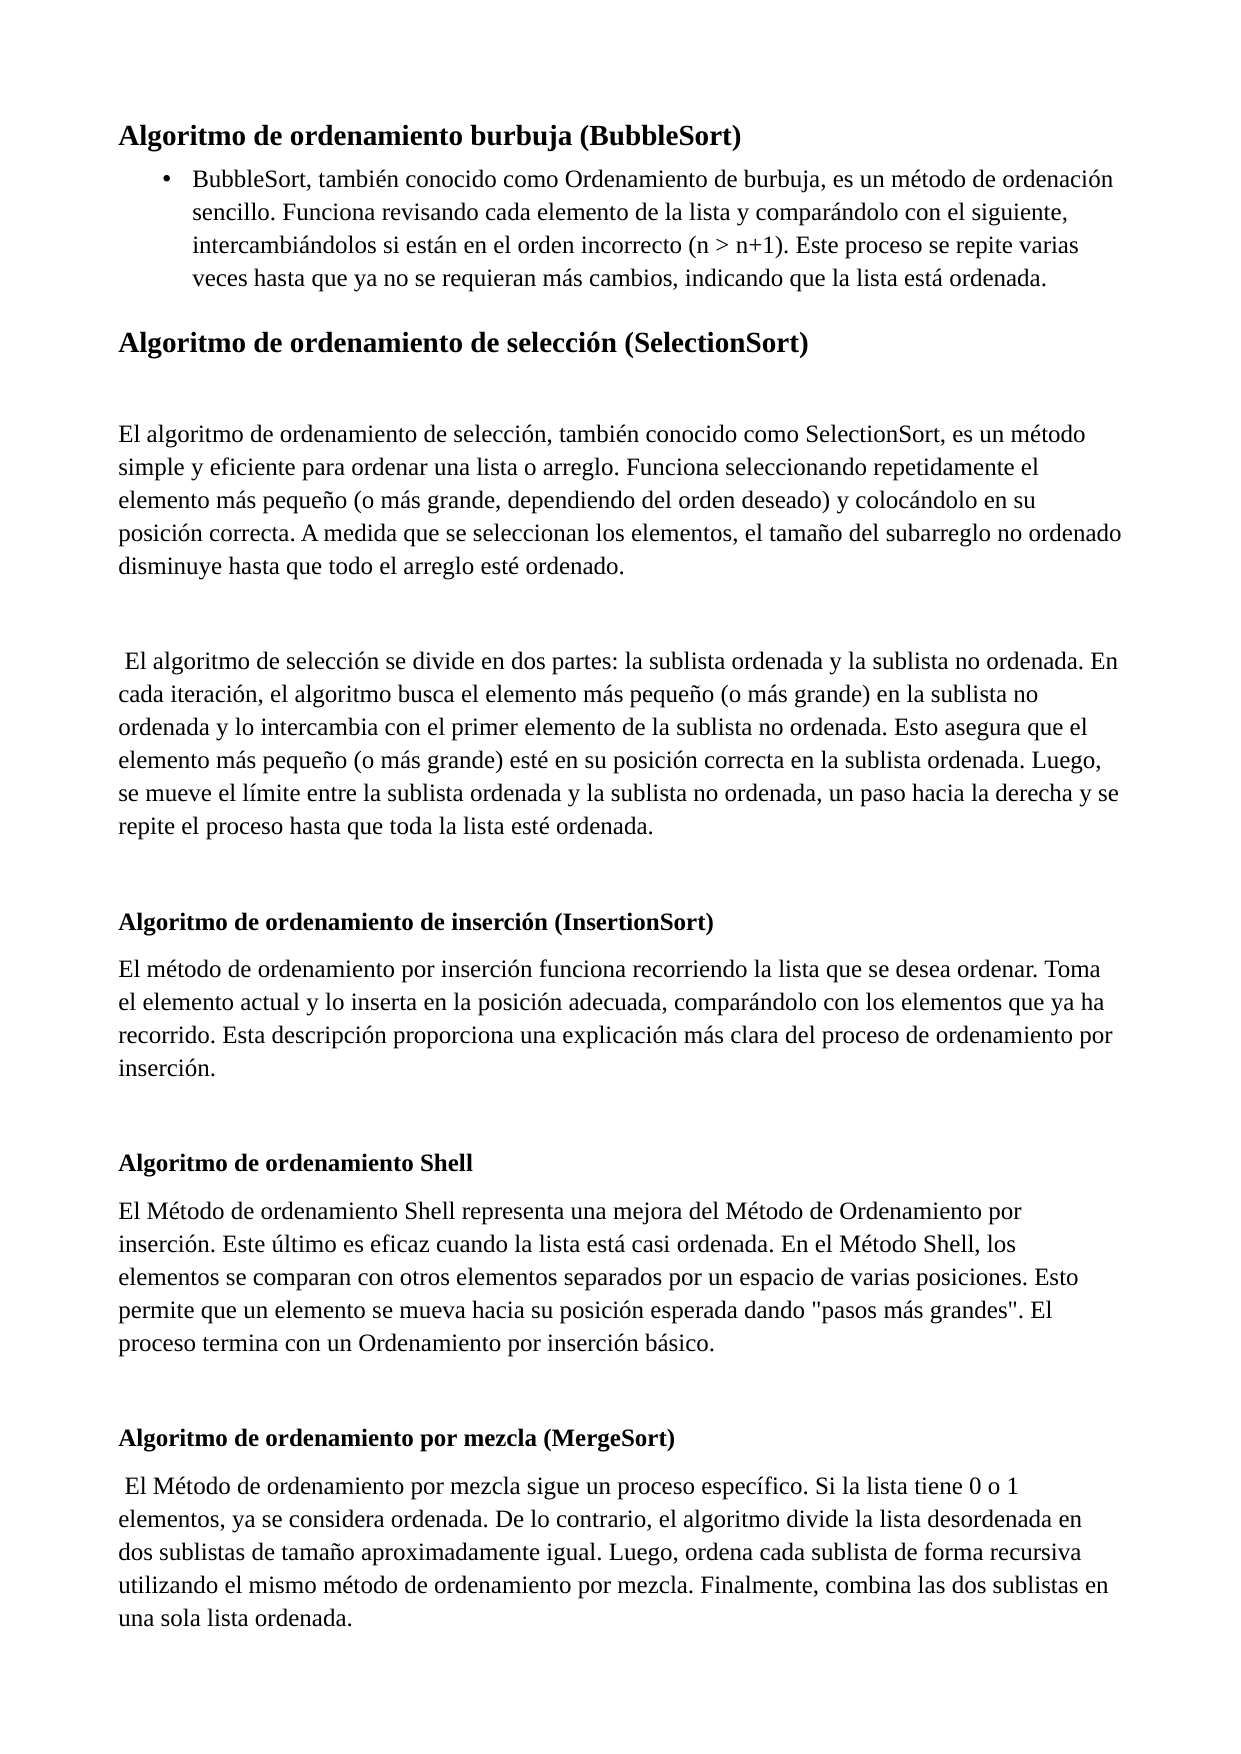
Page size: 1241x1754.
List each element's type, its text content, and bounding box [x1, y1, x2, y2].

list BubbleSort, también conocido como Ordenamiento de burbuja, es un método de ordenación sencillo. Funciona revisando cada elemento de la lista y comparándolo con el siguiente, intercambiándolos si están en el orden incorrecto (n > n+1). Este proceso se repite varias veces hasta que ya no se requieran más cambios, indicando que la lista está ordenada. [162, 164, 1122, 292]
text Algoritmo de ordenamiento de inserción (InsertionSort) [118, 907, 1122, 935]
text El Método de ordenamiento Shell representa una mejora del Método de Ordenamiento por inserción. Este último es eficaz cuando la lista está casi ordenada. En el Método Shell, los elementos se comparan con otros elementos separados por un espacio de varias posiciones. Esto permite que un elemento se mueva hacia su posición esperada dando "pasos más grandes". El proceso termina con un Ordenamiento por inserción básico. [118, 1196, 1122, 1357]
subtitle Algoritmo de ordenamiento burbuja (BubbleSort) [118, 118, 1122, 152]
text Algoritmo de ordenamiento Shell [118, 1148, 1122, 1177]
text Algoritmo de ordenamiento por mezcla (MergeSort) [118, 1423, 1122, 1452]
subtitle Algoritmo de ordenamiento de selección (SelectionSort) [118, 325, 1122, 359]
text El Método de ordenamiento por mezcla sigue un proceso específico. Si la lista tiene 0 o 1 elementos, ya se considera ordenada. De lo contrario, el algoritmo divide la lista desordenada en dos sublistas de tamaño aproximadamente igual. Luego, ordena cada sublista de forma recursiva utilizando el mismo método de ordenamiento por mezcla. Finalmente, combina las dos sublistas en una sola lista ordenada. [118, 1471, 1122, 1632]
text El algoritmo de ordenamiento de selección, también conocido como SelectionSort, es un método simple y eficiente para ordenar una lista o arreglo. Funciona seleccionando repetidamente el elemento más pequeño (o más grande, dependiendo del orden deseado) y colocándolo en su posición correcta. A medida que se seleccionan los elementos, el tamaño del subarreglo no ordenado disminuye hasta que todo el arreglo esté ordenado. [118, 419, 1122, 580]
text El método de ordenamiento por inserción funciona recorriendo la lista que se desea ordenar. Toma el elemento actual y lo inserta en la posición adecuada, comparándolo con los elementos que ya ha recorrido. Esta descripción proporciona una explicación más clara del proceso de ordenamiento por inserción. [118, 954, 1122, 1082]
text El algoritmo de selección se divide en dos partes: la sublista ordenada y la sublista no ordenada. En cada iteración, el algoritmo busca el elemento más pequeño (o más grande) en la sublista no ordenada y lo intercambia con el primer elemento de la sublista no ordenada. Esto asegura que el elemento más pequeño (o más grande) esté en su posición correcta en la sublista ordenada. Luego, se mueve el límite entre la sublista ordenada y la sublista no ordenada, un paso hacia la derecha y se repite el proceso hasta que toda la lista esté ordenada. [118, 646, 1122, 840]
